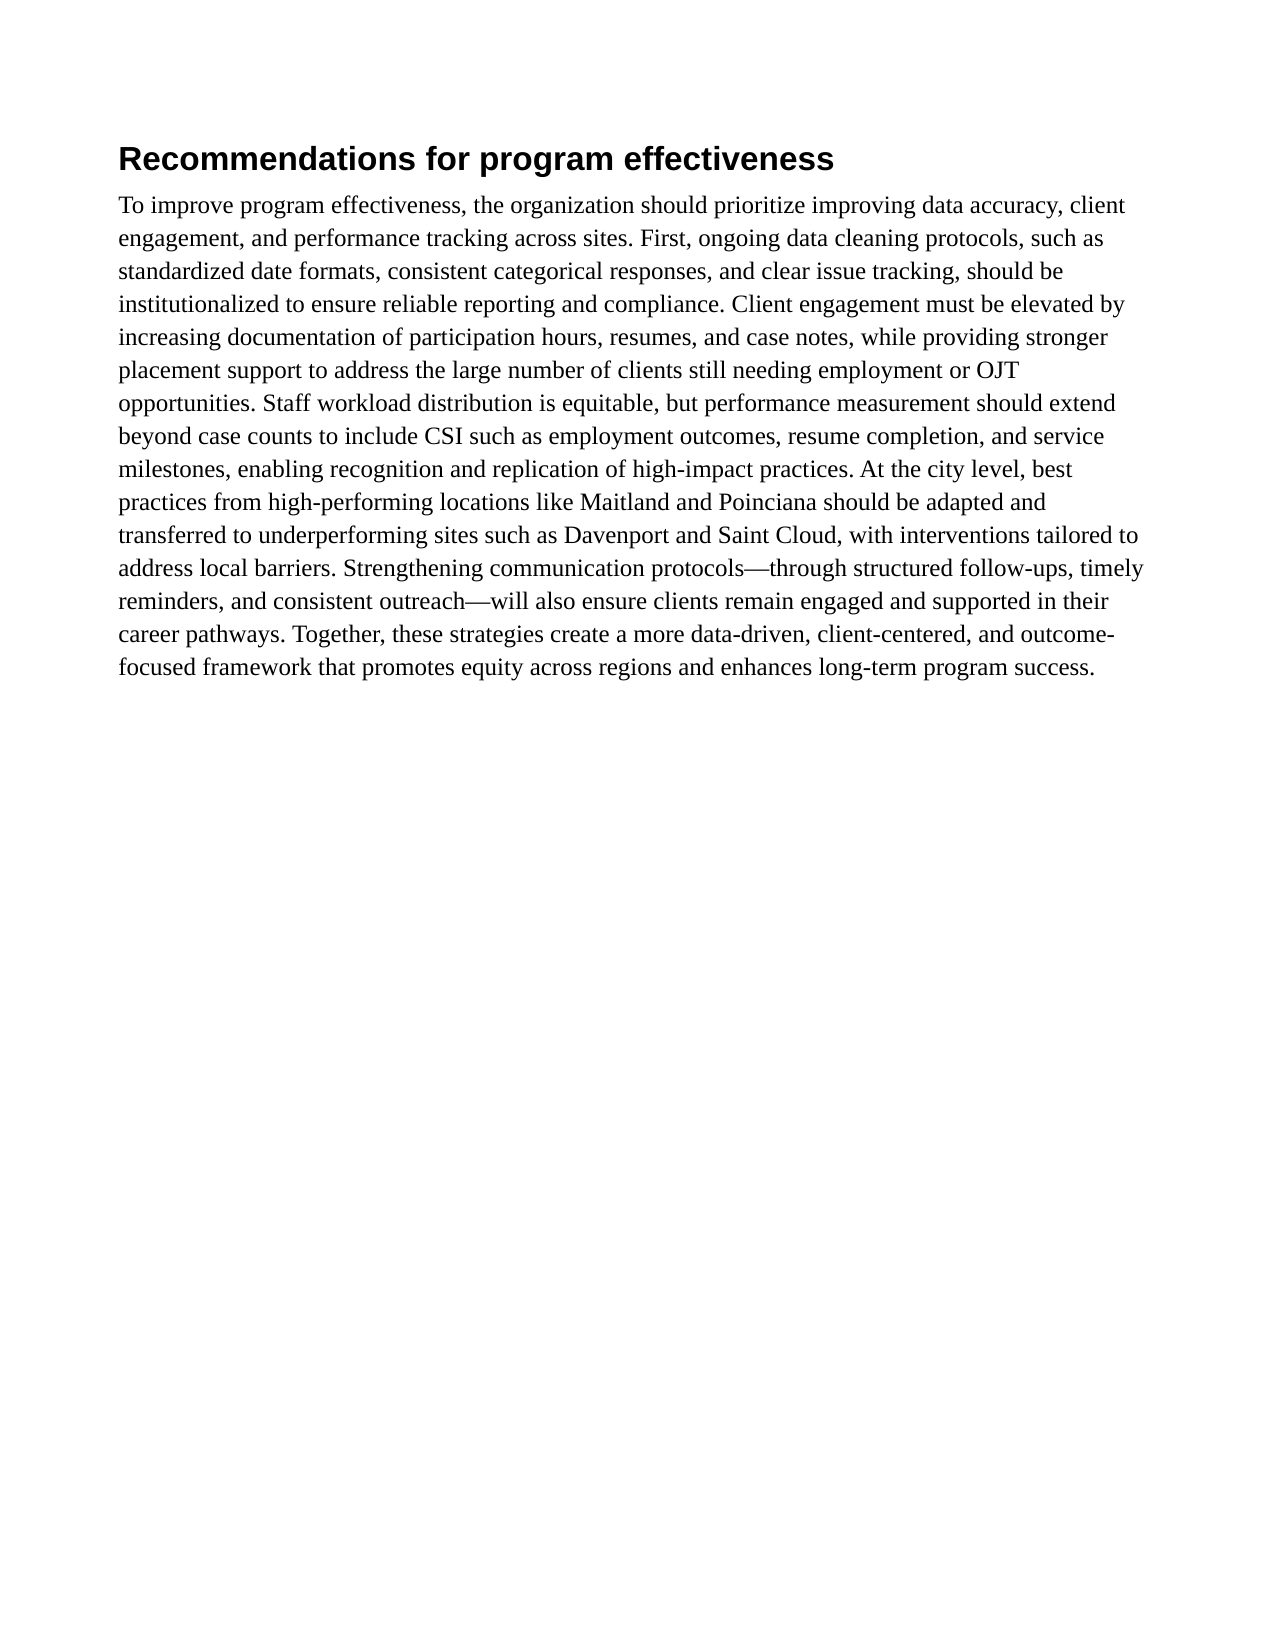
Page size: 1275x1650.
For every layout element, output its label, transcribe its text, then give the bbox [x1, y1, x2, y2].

subtitle Recommendations for program effectiveness [118, 139, 1157, 177]
text To improve program effectiveness, the organization should prioritize improving data accuracy, client engagement, and performance tracking across sites. First, ongoing data cleaning protocols, such as standardized date formats, consistent categorical responses, and clear issue tracking, should be institutionalized to ensure reliable reporting and compliance. Client engagement must be elevated by increasing documentation of participation hours, resumes, and case notes, while providing stronger placement support to address the large number of clients still needing employment or OJT opportunities. Staff workload distribution is equitable, but performance measurement should extend beyond case counts to include CSI such as employment outcomes, resume completion, and service milestones, enabling recognition and replication of high-impact practices. At the city level, best practices from high-performing locations like Maitland and Poinciana should be adapted and transferred to underperforming sites such as Davenport and Saint Cloud, with interventions tailored to address local barriers. Strengthening communication protocols—through structured follow-ups, timely reminders, and consistent outreach—will also ensure clients remain engaged and supported in their career pathways. Together, these strategies create a more data-driven, client-centered, and outcome-focused framework that promotes equity across regions and enhances long-term program success. [118, 190, 1157, 681]
